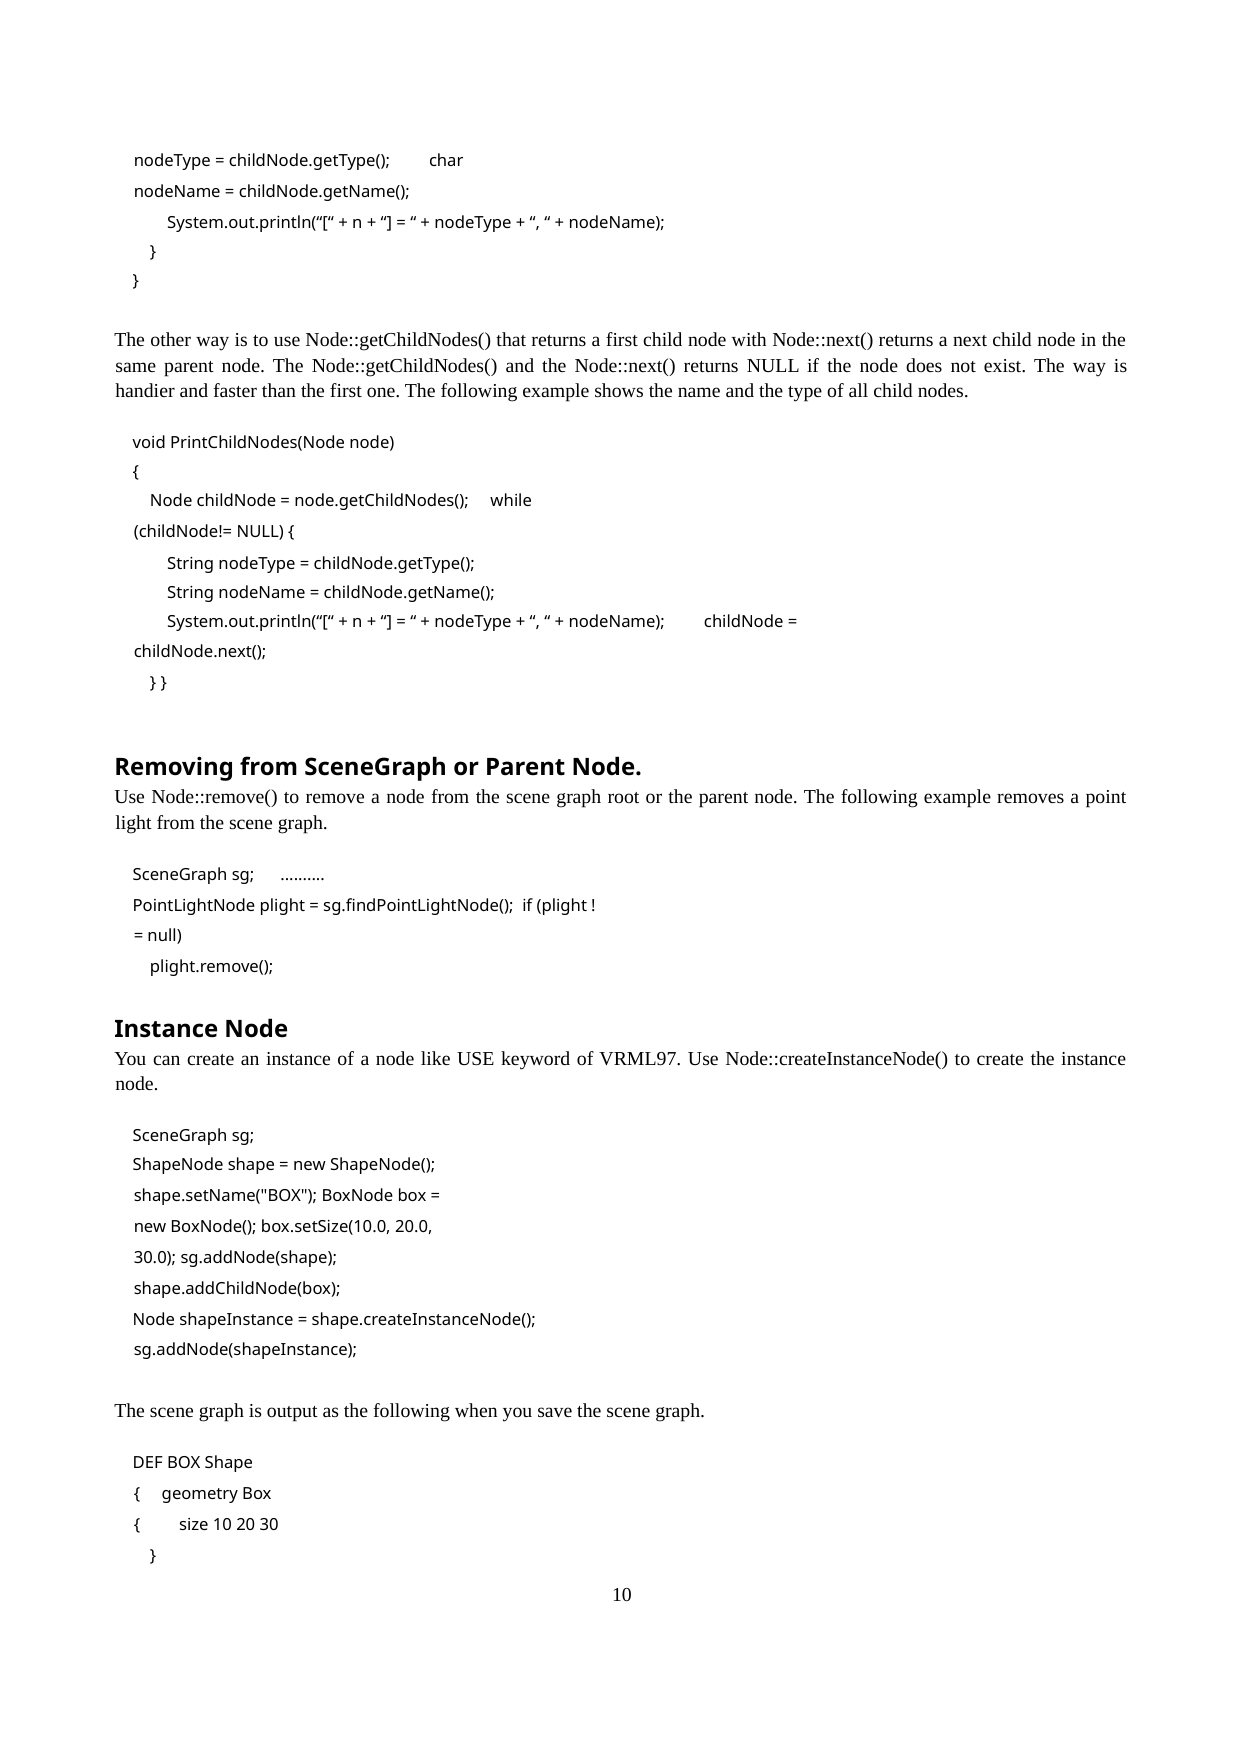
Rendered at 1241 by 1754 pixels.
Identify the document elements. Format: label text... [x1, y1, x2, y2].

text ShapeNode shape = new ShapeNode(); shape.setName("BOX"); BoxNode box = new BoxNode(); box.setSize(10.0, 20.0, 30.0); sg.addNode(shape); shape.addChildNode(box); [132, 1153, 442, 1299]
text The scene graph is output as the following when you save the scene graph. [114, 1399, 1129, 1422]
text PointLightNode plight = sg.findPointLightNode(); if (plight != null) [132, 893, 603, 946]
text plight.remove(); [132, 954, 603, 977]
text String nodeName = childNode.getName(); [132, 580, 603, 603]
text String nodeType = childNode.getType(); [132, 551, 603, 574]
text { [132, 460, 603, 482]
text System.out.println(“[“ + n + “] = “ + nodeType + “, “ + nodeName); [132, 211, 1129, 233]
text void PrintChildNodes(Node node) [132, 431, 603, 453]
text Node shapeInstance = shape.createInstanceNode(); sg.addNode(shapeInstance); [132, 1307, 603, 1360]
text The other way is to use Node::getChildNodes() that returns a first child node with Node::next() returns a next child node in the same parent node. The Node::getChildNodes() and the Node::next() returns NULL if the node does not exist. The way is handier and faster than the first one. The following example shows the name and the type of all child nodes. [114, 328, 1129, 402]
text } [132, 269, 603, 291]
text You can create an instance of a node like USE keyword of VRML97. Use Node::createInstanceNode() to create the instance node. [114, 1047, 1129, 1095]
text } [132, 240, 603, 262]
text SceneGraph sg; .......... [132, 862, 369, 885]
text SceneGraph sg; [132, 1124, 603, 1147]
text Use Node::remove() to remove a node from the scene graph root or the parent node. The following example removes a point light from the scene graph. [114, 785, 1129, 833]
subtitle Instance Node [114, 1011, 1129, 1044]
text nodeType = childNode.getType(); char nodeName = childNode.getName(); [132, 149, 536, 202]
subtitle Removing from SceneGraph or Parent Node. [114, 750, 1129, 782]
text } } [132, 671, 192, 693]
text } [132, 1543, 603, 1566]
text DEF BOX Shape { geometry Box { size 10 20 30 [132, 1451, 337, 1535]
text System.out.println(“[“ + n + “] = “ + nodeType + “, “ + nodeName); childNode = childNode.next(); [132, 609, 879, 662]
text Node childNode = node.getChildNodes(); while (childNode!= NULL) { [132, 489, 562, 543]
